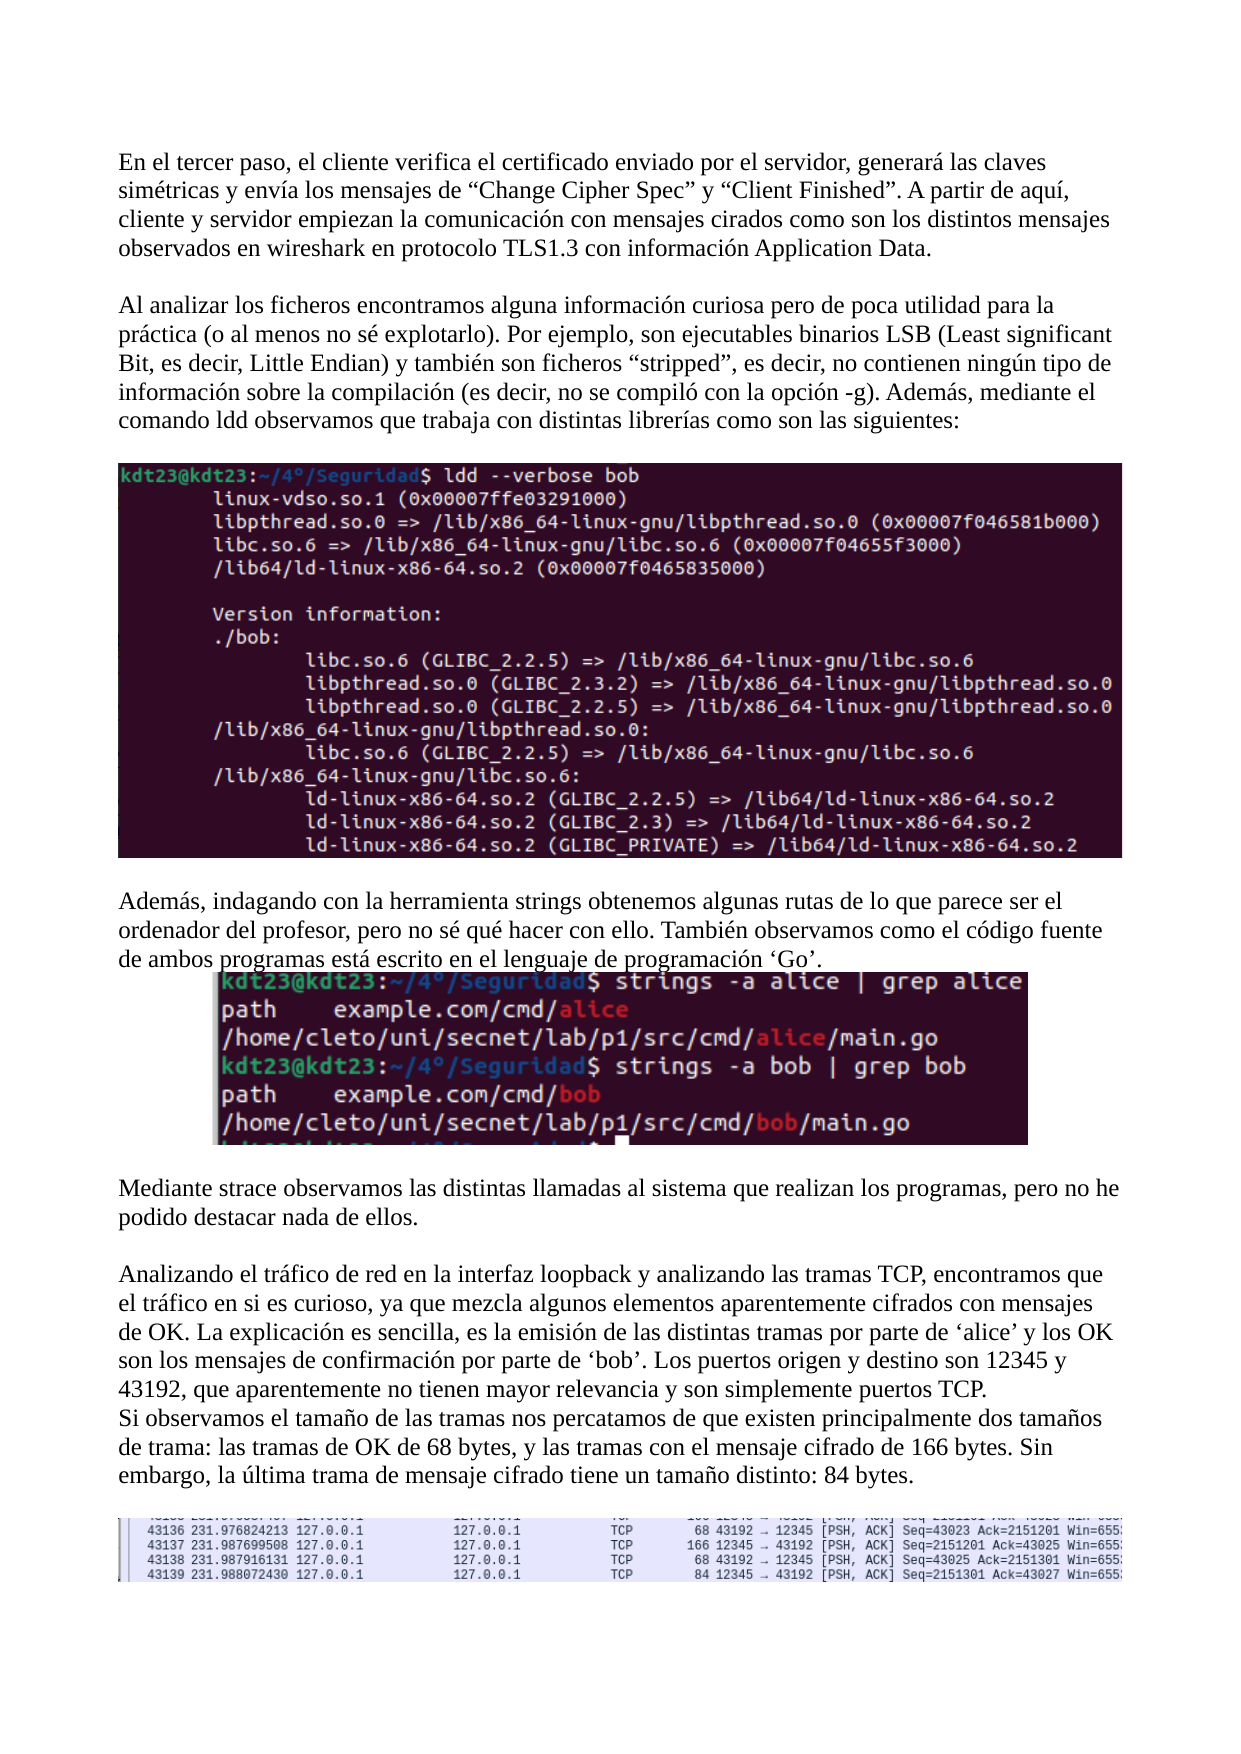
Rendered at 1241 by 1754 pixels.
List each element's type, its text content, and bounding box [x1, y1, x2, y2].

text Analizando el tráfico de red en la interfaz loopback y analizando las tramas TCP, encontramos que el tráfico en si es curioso, ya que mezcla algunos elementos aparentemente cifrados con mensajes de OK. La explicación es sencilla, es la emisión de las distintas tramas por parte de ‘alice’ y los OK son los mensajes de confirmación por parte de ‘bob’. Los puertos origen y destino son 12345 y 43192, que aparentemente no tienen mayor relevancia y son simplemente puertos TCP. [118, 1259, 1122, 1403]
text Al analizar los ficheros encontramos alguna información curiosa pero de poca utilidad para la práctica (o al menos no sé explotarlo). Por ejemplo, son ejecutables binarios LSB (Least significant Bit, es decir, Little Endian) y también son ficheros “stripped”, es decir, no contienen ningún tipo de información sobre la compilación (es decir, no se compiló con la opción -g). Además, mediante el comando ldd observamos que trabaja con distintas librerías como son las siguientes: [118, 291, 1122, 434]
picture [212, 972, 1028, 1145]
picture [118, 1518, 1123, 1582]
text Además, indagando con la herramienta strings obtenemos algunas rutas de lo que parece ser el ordenador del profesor, pero no sé qué hacer con ello. También observamos como el código fuente de ambos programas está escrito en el lenguaje de programación ‘Go’. [118, 886, 1122, 972]
picture [118, 463, 1123, 858]
text Mediante strace observamos las distintas llamadas al sistema que realizan los programas, pero no he podido destacar nada de ellos. [118, 1173, 1122, 1231]
text Si observamos el tamaño de las tramas nos percatamos de que existen principalmente dos tamaños de trama: las tramas de OK de 68 bytes, y las tramas con el mensaje cifrado de 166 bytes. Sin embargo, la última trama de mensaje cifrado tiene un tamaño distinto: 84 bytes. [118, 1403, 1122, 1489]
text En el tercer paso, el cliente verifica el certificado enviado por el servidor, generará las claves simétricas y envía los mensajes de “Change Cipher Spec” y “Client Finished”. A partir de aquí, cliente y servidor empiezan la comunicación con mensajes cirados como son los distintos mensajes observados en wireshark en protocolo TLS1.3 con información Application Data. [118, 147, 1122, 262]
